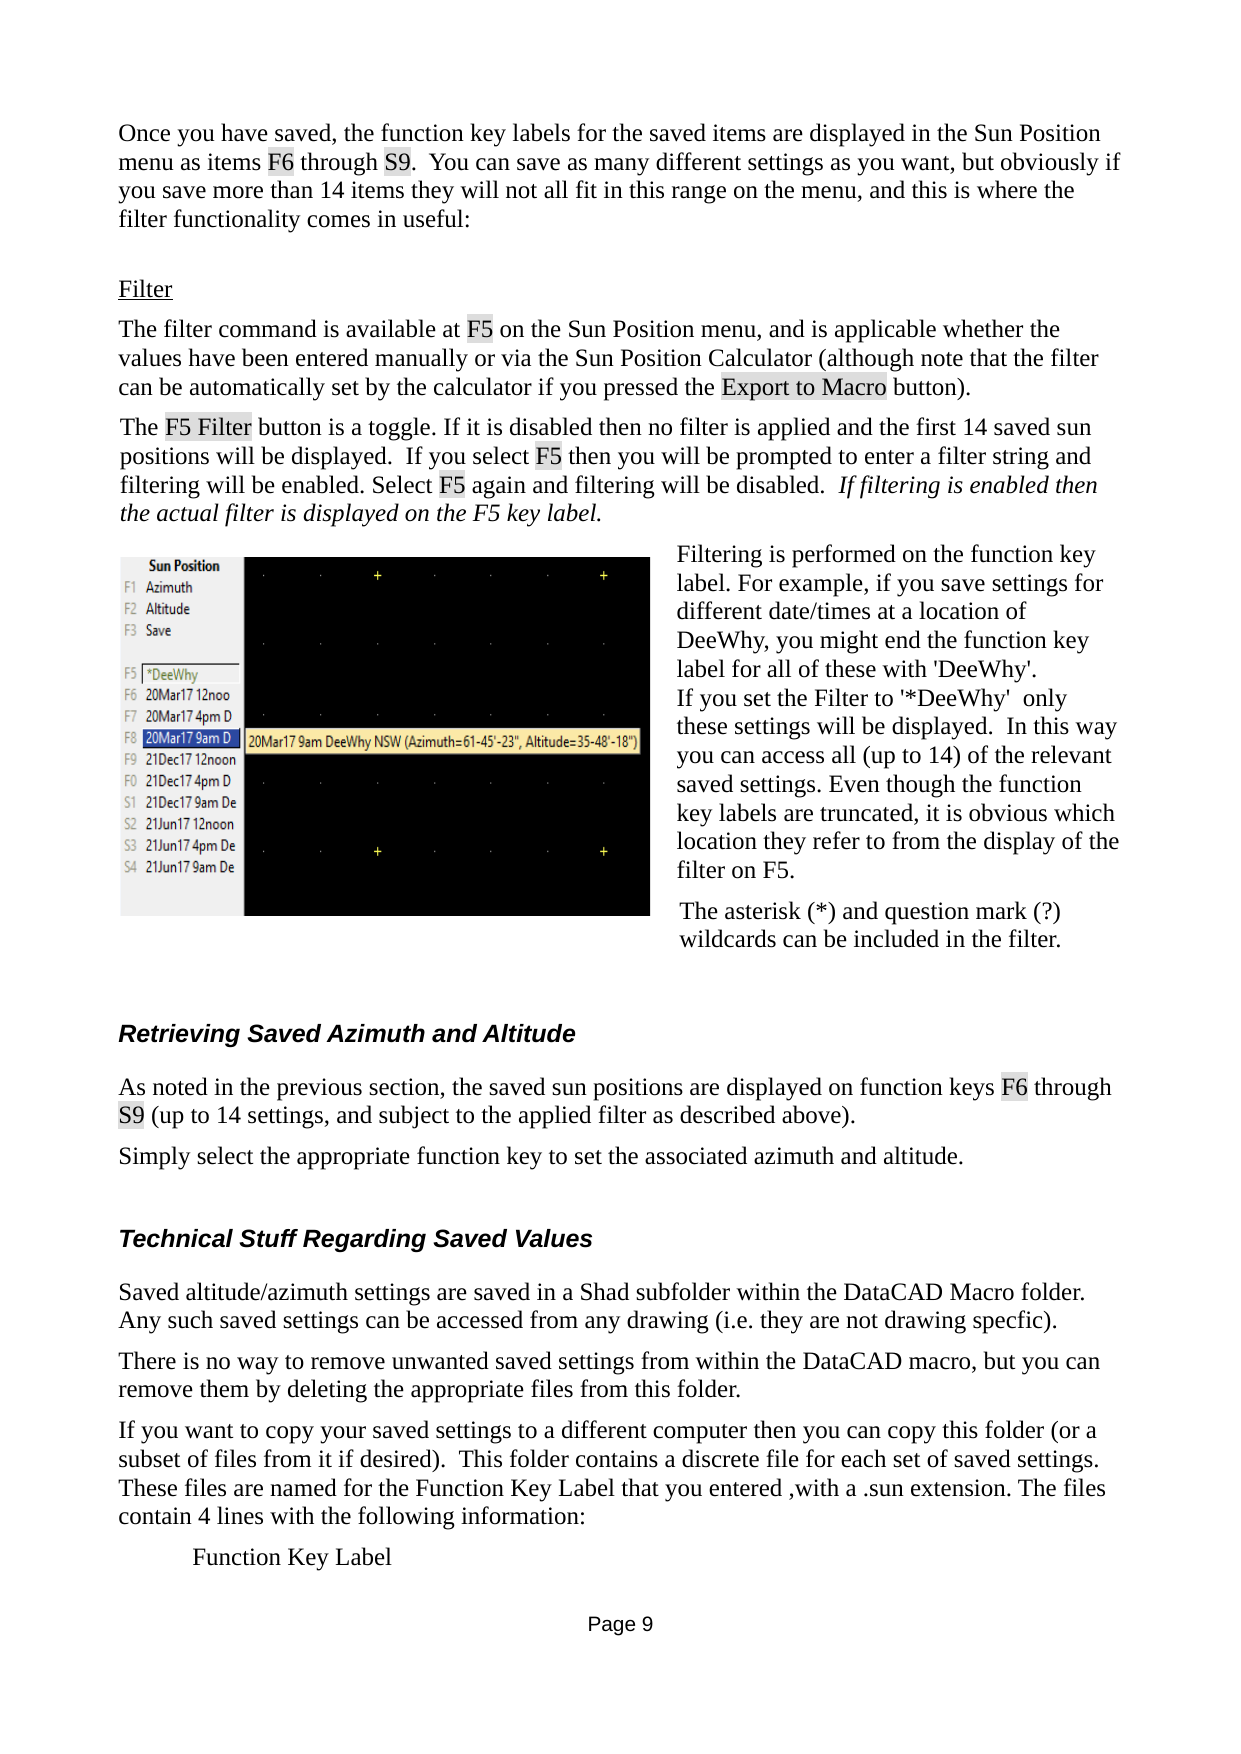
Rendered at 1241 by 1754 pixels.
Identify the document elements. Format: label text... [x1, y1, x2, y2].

text Saved altitude/azimuth settings are saved in a Shad subfolder within the DataCAD Macro folder. Any such saved settings can be accessed from any drawing (i.e. they are not drawing specfic). [118, 1277, 1122, 1334]
subtitle Retrieving Saved Azimuth and Altitude [118, 1019, 1122, 1047]
text As noted in the previous section, the saved sun positions are displayed on function keys F6 through S9 (up to 14 settings, and subject to the applied filter as described above). [118, 1072, 1122, 1129]
text Function Key Label [118, 1542, 1122, 1571]
text The filter command is available at F5 on the Sun Position menu, and is applicable whether the values have been entered manually or via the Sun Position Calculator (although note that the filter can be automatically set by the calculator if you pressed the Export to Macro button). [118, 314, 1122, 400]
text The F5 Filter button is a toggle. If it is disabled then no filter is applied and the first 14 saved sun positions will be displayed. If you select F5 then you will be prompted to enter a filter string and filtering will be enabled. Select F5 again and filtering will be disabled. If filtering is enabled then the actual filter is displayed on the F5 key label. [119, 412, 1122, 527]
text There is no way to remove unwanted saved settings from within the DataCAD macro, but you can remove them by deleting the appropriate files from this folder. [118, 1346, 1122, 1403]
text If you want to copy your saved settings to a different computer then you can copy this folder (or a subset of files from it if desired). This folder contains a discrete file for each set of saved settings. These files are named for the Function Key Label that you entered ,with a .sun extension. The files contain 4 lines with the following information: [118, 1415, 1122, 1530]
text Filter [118, 274, 1122, 302]
text Once you have saved, the function key labels for the saved items are displayed in the Sun Position menu as items F6 through S9. You can save as many different settings as you want, but obviously if you save more than 14 items they will not all fit in this range on the menu, and this is where the filter functionality comes in useful: [118, 118, 1122, 262]
subtitle Technical Stuff Regarding Saved Values [118, 1223, 1122, 1252]
text Simply select the appropriate function key to set the associated azimuth and altitude. [118, 1141, 1122, 1198]
text Filtering is performed on the function key label. For example, if you save settings for different date/times at a location of DeeWhy, you might end the function key label for all of these with 'DeeWhy'. If you set the Filter to '*DeeWhy' only these settings will be displayed. In this way you can access all (up to 14) of the relevant saved settings. Even though the function key labels are truncated, it is obvious which location they refer to from the display of the filter on F5. [676, 539, 1122, 884]
text The asterisk (*) and question mark (?) wildcards can be included in the filter. [679, 896, 1122, 953]
